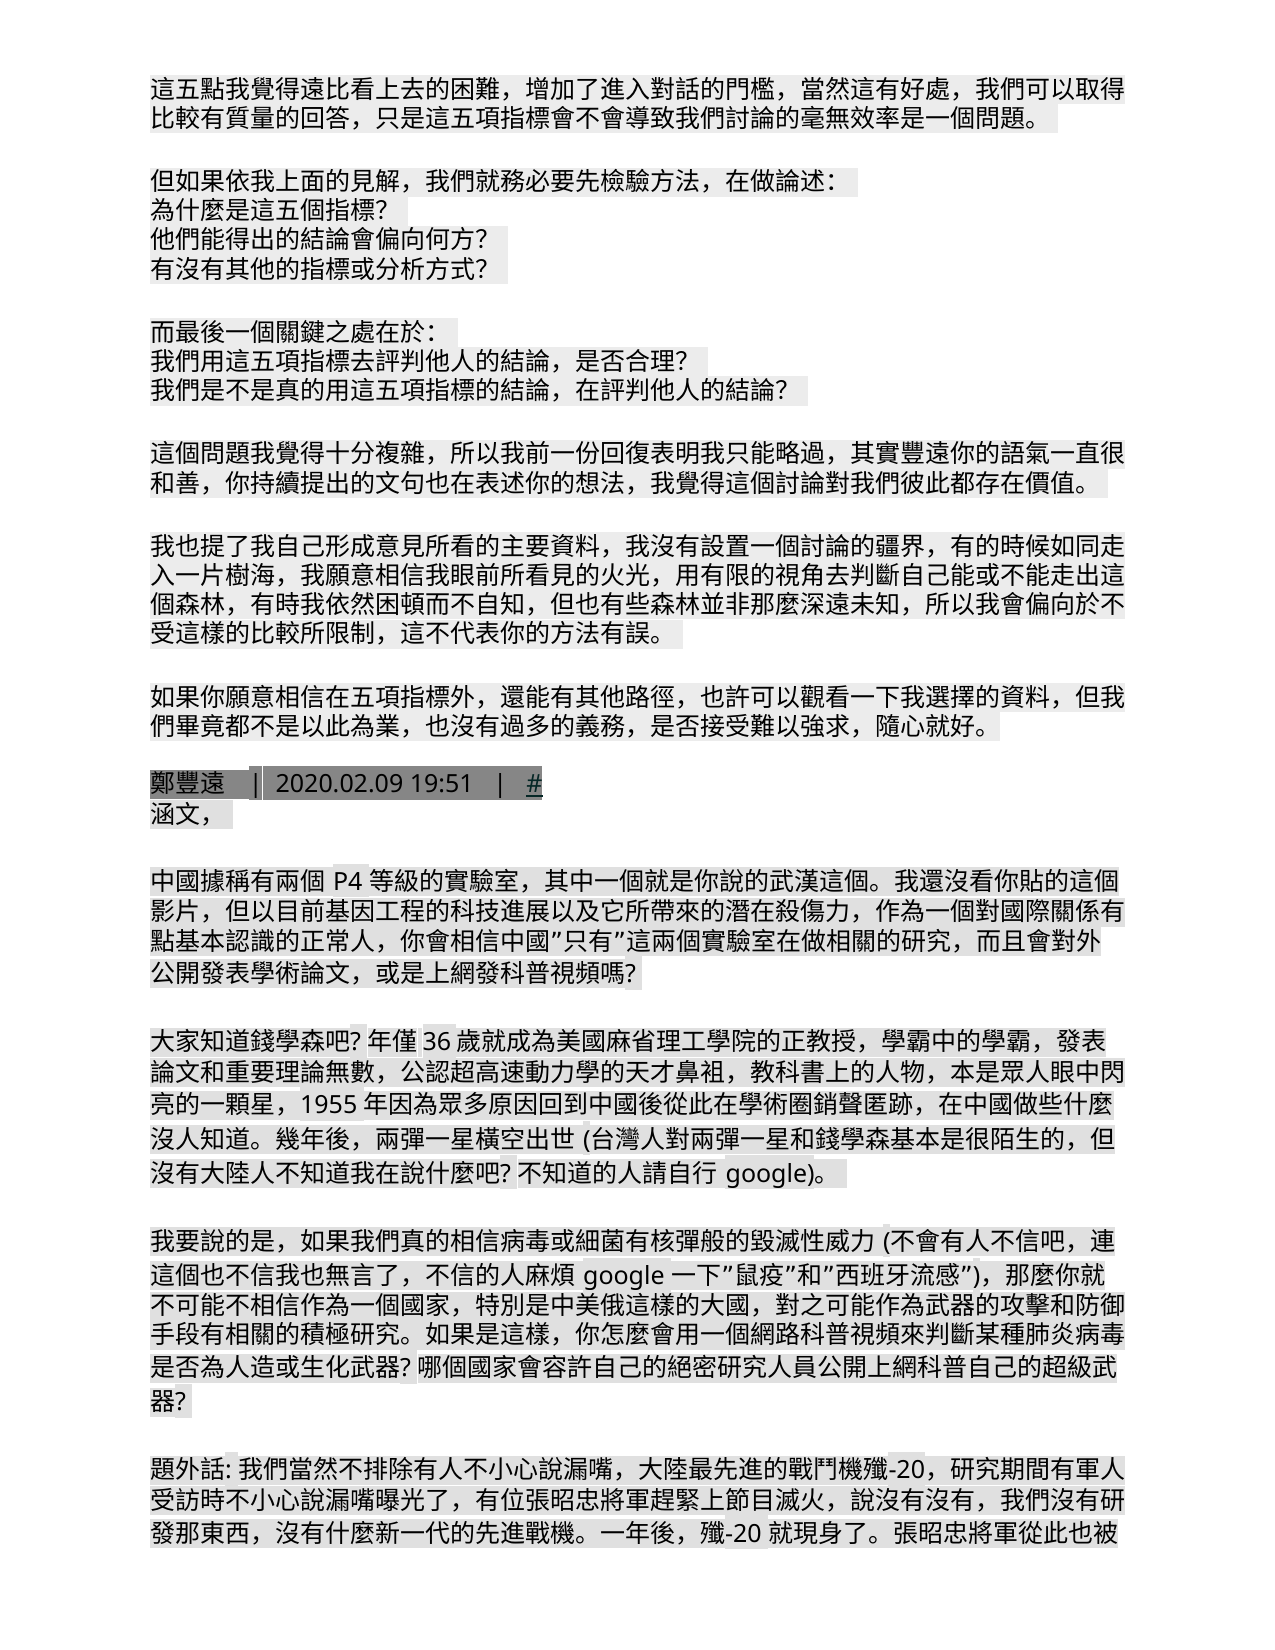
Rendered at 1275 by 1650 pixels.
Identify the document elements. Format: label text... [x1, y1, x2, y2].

text 鄭豐遠 | 2020.02.09 19:51 | # [150, 766, 1125, 800]
text 涵文， 中國據稱有兩個 P4 等級的實驗室，其中一個就是你說的武漢這個。我還沒看你貼的這個影片，但以目前基因工程的科技進展以及它所帶來的潛在殺傷力，作為一個對國際關係有點基本認識的正常人，你會相信中國”只有”這兩個實驗室在做相關的研究，而且會對外公開發表學術論文，或是上網發科普視頻嗎? 大家知道錢學森吧? 年僅36歲就成為美國麻省理工學院的正教授，學霸中的學霸，發表論文和重要理論無數，公認超高速動力學的天才鼻袓，教科書上的人物，本是眾人眼中閃亮的一顆星，1955 年因為眾多原因回到中國後從此在學術圈銷聲匿跡，在中國做些什麼沒人知道。幾年後，兩彈一星橫空出世 (台灣人對兩彈一星和錢學森基本是很陌生的，但沒有大陸人不知道我在說什麼吧? 不知道的人請自行 google)。 我要說的是，如果我們真的相信病毒或細菌有核彈般的毀滅性威力 (不會有人不信吧，連這個也不信我也無言了，不信的人麻煩 google 一下”鼠疫”和”西班牙流感”)，那麼你就不可能不相信作為一個國家，特別是中美俄這樣的大國，對之可能作為武器的攻擊和防御手段有相關的積極研究。如果是這樣，你怎麼會用一個網路科普視頻來判斷某種肺炎病毒是否為人造或生化武器? 哪個國家會容許自己的絕密研究人員公開上網科普自己的超級武器? 題外話: 我們當然不排除有人不小心說漏嘴，大陸最先進的戰鬥機殲-20，研究期間有軍人受訪時不小心說漏嘴曝光了，有位張昭忠將軍趕緊上節目滅火，說沒有沒有，我們沒有研發那東西，沒有什麼新一代的先進戰機。一年後，殲-20 就現身了。張昭忠將軍從此也被內地同胞戲稱”戰略忽悠局局長”。題外話結束。 你明白我要說什麼嗎? 我要說的是一個圈外人，就算你是世界頂尖病毒專家，你也不可能知道武漢病毒這東西的完整來歷。專家如此，何況一般人? 你說”我暫時沒有看到一個可信的資料，告訴我有武漢肺炎是人造的這個跡象”，這話不也能反過來說? 我也可以說我暫時沒有看到一個可信的資料，告訴我有武漢肺炎不是人造的這個跡象。反正說了都是白說。 但病毒是不是人造或人為投放，根本不是我反駁你的重點，我針對的是你所批評的中國政府對於病例出現後的各種作為的一種視角和態度，這和病毒怎麼出現的並沒有關係。 一個人要批評什麼都可以，但第一要批評得有道理，第二要有一致的標準。我大學聯考 (大陸叫高考) 時數學只考了 13 分 (滿分 100 分)，可以說數學極差。如果今天有人對我的數學能力不但不批評，甚至豎起大拇指叫好，卻批評愛因斯坦或錢學森數學不好，這個也不懂，那個也算錯，請問各位作何感想? 你會跟他較真，研究起他說的這個或那個嗎? 你會想要和他討論該怎麼改善愛因思坦和錢學森的水平嗎? 你唯一能做的就是叫他閉上大嘴，不懂就不要說，不是嗎? 這個比喻大家懂吧? 我是比喻美國和中國的能力和態度和各種精神。 我不是說大家都該閉嘴，不能批評中國或中國對武漢疫情的處理，但還是那些老話，前面貼過，我再貼一次; 大家要抒發已見，不妨先看看: (1) 該處理部門，與其他國內同級部門做比較。 (2) 類似事故的處理上，與國內相關的歷史事故做比較。 (3) 類似事故的處理上，與其他國家做比較。 (4) 事故發生前後，以及衍生出的相關政策/科技/社會氛圍，在短期及長期對國家及國際社會經濟的影響。 (5) 類似事故的處理上，人心是否仍然保持了善意、正直、智慧和勇氣。 我最近常感覺，所謂民主自由，其實大大稀釋了專家的重要性，人在西方，特別有這感覺，每個人似乎都覺得自己的意見很重要。其實你若不懂，講話不妨保守點，因為你的意見其實沒那麼重要，因為你的意見若真的有份量，你就沒機會出來講話了不是嗎? [150, 800, 1125, 1549]
text 豐遠 對於武漢肺炎是不是人造的這個問題，如果用你的邏輯推論，不確定的結論是可以成立的。 但唯一的問題是，這個推論法則可以將所有的問題都導向一個未知，這是我們應該去避免的，我引用你的結論，這樣會使得議題說了也變白說。 最終就變成我們更願意相信哪個政府，卻不需要去對比他們雙方的說法，給出錯誤的資料是因為中國政府不能給出正確的，那我們形成對一國政府信任的基礎就變得過於虛無，很像是一種信仰。 其次對於你認為我們應當去做的五類對比，我覺得這個想法很重要，只是我想提出一點想法。 我一直覺得事實的結論如何，有時不那麼重要，關鍵是邏輯上是否完備，這是一個消極的想法，因為很多時候我們取得的結論並不準確。 在這個前提下，方法論就佔據了主導地位，也就是說，資料的來源、檢討的方法以及邏輯的過程，三者都公開透明的呈現，我們就有能力可以彼此檢驗對方的看法，是否出現問題。 你提出的五個分析方式 (1) 該處理部門，與其他國內同級部門做比較。 (2) 類似事故的處理上，與國內相關的歷史事故做比較。 (3) 類似事故的處理上，與其他國家做比較。 (4) 事故發生前後，以及衍生出的相關政策/科技/社會氛圍，在短期及長期對國家及國際社會經濟的影響。 (5) 類似事故的處理上，人心是否仍然保持了善意、正直、智慧和勇氣。 這五點我覺得遠比看上去的困難，增加了進入對話的門檻，當然這有好處，我們可以取得比較有質量的回答，只是這五項指標會不會導致我們討論的毫無效率是一個問題。 但如果依我上面的見解，我們就務必要先檢驗方法，在做論述： 為什麼是這五個指標？ 他們能得出的結論會偏向何方？ 有沒有其他的指標或分析方式？ 而最後一個關鍵之處在於： 我們用這五項指標去評判他人的結論，是否合理？ 我們是不是真的用這五項指標的結論，在評判他人的結論？ 這個問題我覺得十分複雜，所以我前一份回復表明我只能略過，其實豐遠你的語氣一直很和善，你持續提出的文句也在表述你的想法，我覺得這個討論對我們彼此都存在價值。 我也提了我自己形成意見所看的主要資料，我沒有設置一個討論的疆界，有的時候如同走入一片樹海，我願意相信我眼前所看見的火光，用有限的視角去判斷自己能或不能走出這個森林，有時我依然困頓而不自知，但也有些森林並非那麼深遠未知，所以我會偏向於不受這樣的比較所限制，這不代表你的方法有誤。 如果你願意相信在五項指標外，還能有其他路徑，也許可以觀看一下我選擇的資料，但我們畢竟都不是以此為業，也沒有過多的義務，是否接受難以強求，隨心就好。 [150, 75, 1125, 741]
